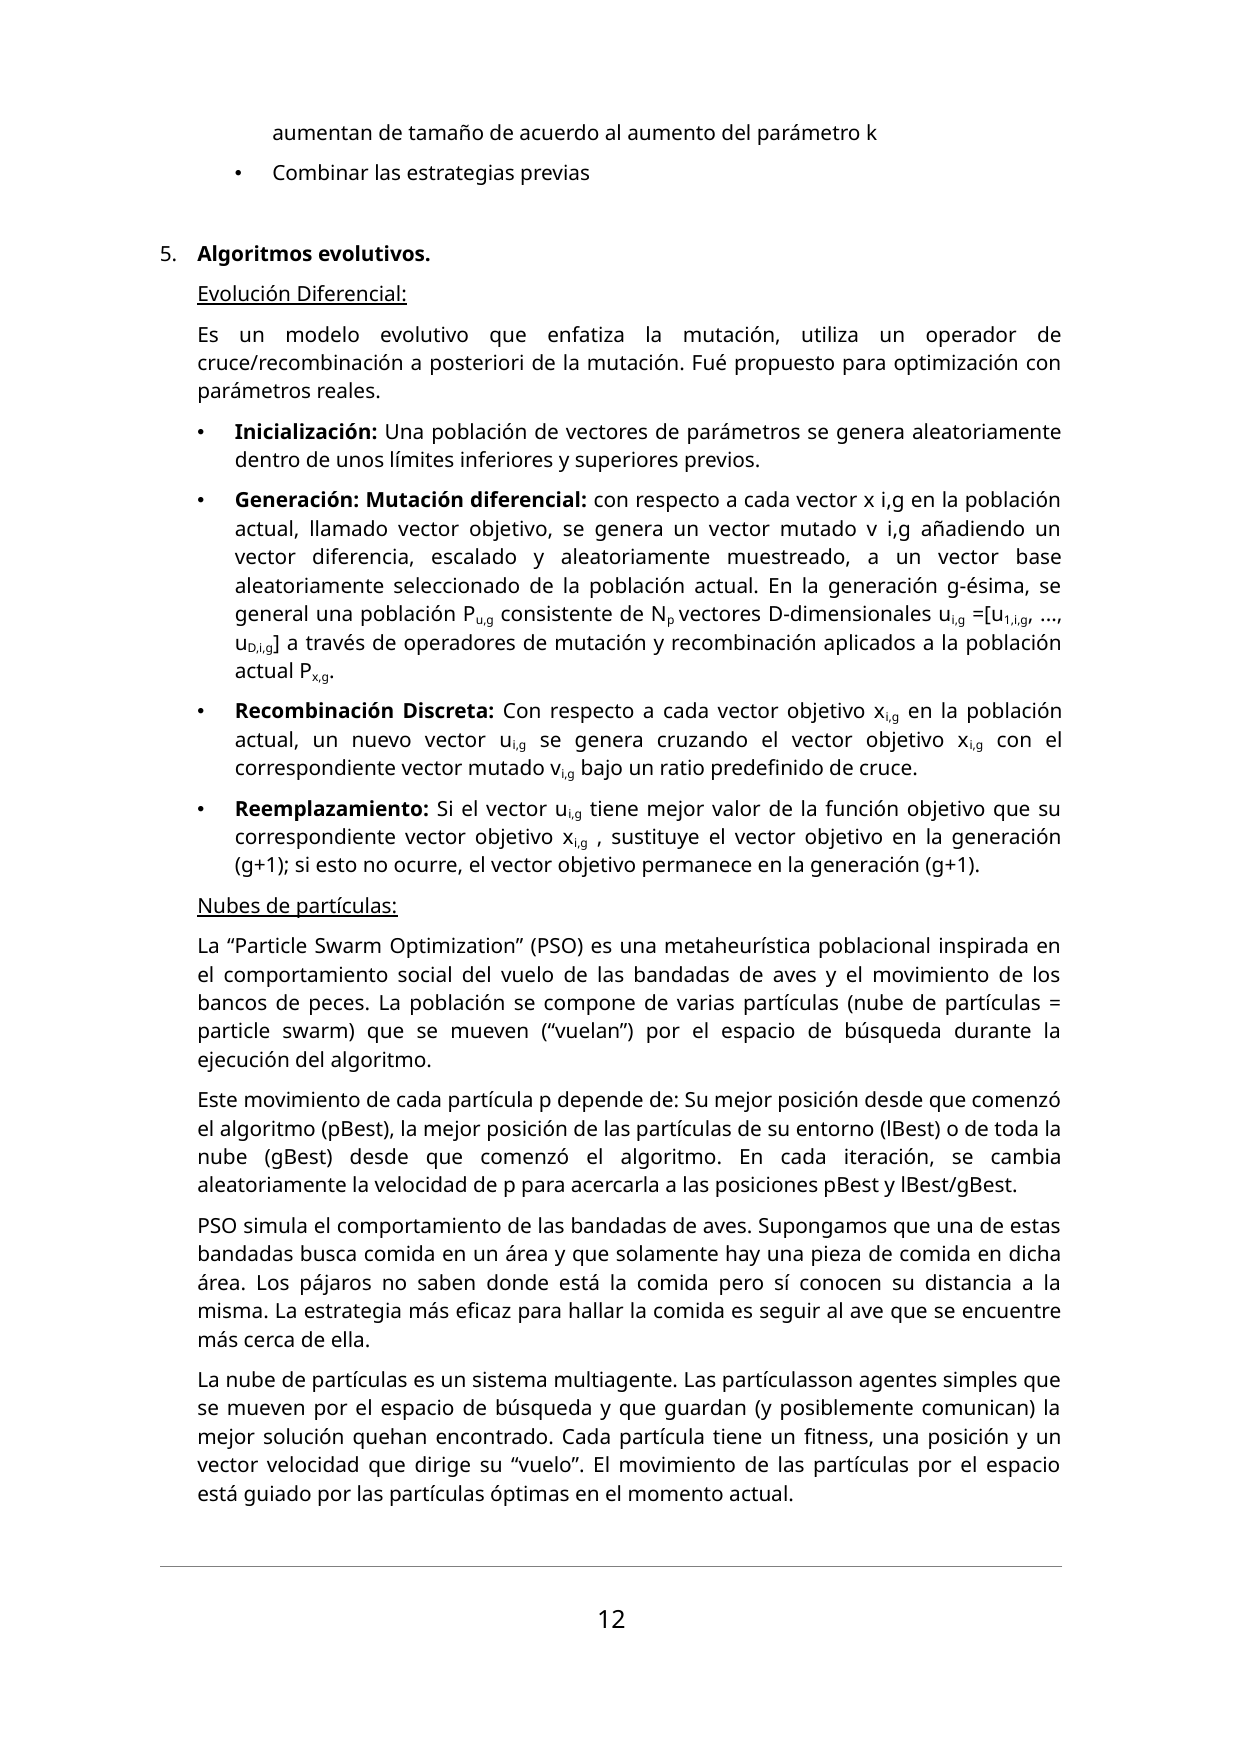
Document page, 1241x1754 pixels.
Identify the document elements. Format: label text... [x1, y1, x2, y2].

list Combinar las estrategias previas [234, 158, 1062, 187]
list La nube de partículas es un sistema multiagente. Las partículasson agentes simples que se mueven por el espacio de búsqueda y que guardan (y posiblemente comunican) la mejor solución quehan encontrado. Cada partícula tiene un fitness, una posición y un vector velocidad que dirige su “vuelo”. El movimiento de las partículas por el espacio está guiado por las partículas óptimas en el momento actual. [159, 1365, 1062, 1507]
list Reemplazamiento: Si el vector ui,g tiene mejor valor de la función objetivo que su correspondiente vector objetivo xi,g , sustituye el vector objetivo en la generación (g+1); si esto no ocurre, el vector objetivo permanece en la generación (g+1). [197, 794, 1062, 879]
list Es un modelo evolutivo que enfatiza la mutación, utiliza un operador de cruce/recombinación a posteriori de la mutación. Fué propuesto para optimización con parámetros reales. [159, 320, 1062, 405]
list aumentan de tamaño de acuerdo al aumento del parámetro k [234, 118, 1062, 147]
list Evolución Diferencial: [159, 279, 1062, 308]
list Inicialización: Una población de vectores de parámetros se genera aleatoriamente dentro de unos límites inferiores y superiores previos. [197, 417, 1062, 474]
list PSO simula el comportamiento de las bandadas de aves. Supongamos que una de estas bandadas busca comida en un área y que solamente hay una pieza de comida en dicha área. Los pájaros no saben donde está la comida pero sí conocen su distancia a la misma. La estrategia más eficaz para hallar la comida es seguir al ave que se encuentre más cerca de ella. [159, 1211, 1062, 1353]
list Nubes de partículas: [159, 891, 1062, 919]
list Generación: Mutación diferencial: con respecto a cada vector x i,g en la población actual, llamado vector objetivo, se genera un vector mutado v i,g añadiendo un vector diferencia, escalado y aleatoriamente muestreado, a un vector base aleatoriamente seleccionado de la población actual. En la generación g-ésima, se general una población Pu,g consistente de Np vectores D-dimensionales ui,g =[u1,i,g, ..., uD,i,g] a través de operadores de mutación y recombinación aplicados a la población actual Px,g. [197, 486, 1062, 685]
list Este movimiento de cada partícula p depende de: Su mejor posición desde que comenzó el algoritmo (pBest), la mejor posición de las partículas de su entorno (lBest) o de toda la nube (gBest) desde que comenzó el algoritmo. En cada iteración, se cambia aleatoriamente la velocidad de p para acercarla a las posiciones pBest y lBest/gBest. [159, 1085, 1062, 1199]
list Recombinación Discreta: Con respecto a cada vector objetivo xi,g en la población actual, un nuevo vector ui,g se genera cruzando el vector objetivo xi,g con el correspondiente vector mutado vi,g bajo un ratio predefinido de cruce. [197, 697, 1062, 782]
list La “Particle Swarm Optimization” (PSO) es una metaheurística poblacional inspirada en el comportamiento social del vuelo de las bandadas de aves y el movimiento de los bancos de peces. La población se compone de varias partículas (nube de partículas = particle swarm) que se mueven (“vuelan”) por el espacio de búsqueda durante la ejecución del algoritmo. [159, 931, 1062, 1073]
list Algoritmos evolutivos. [159, 239, 1062, 267]
